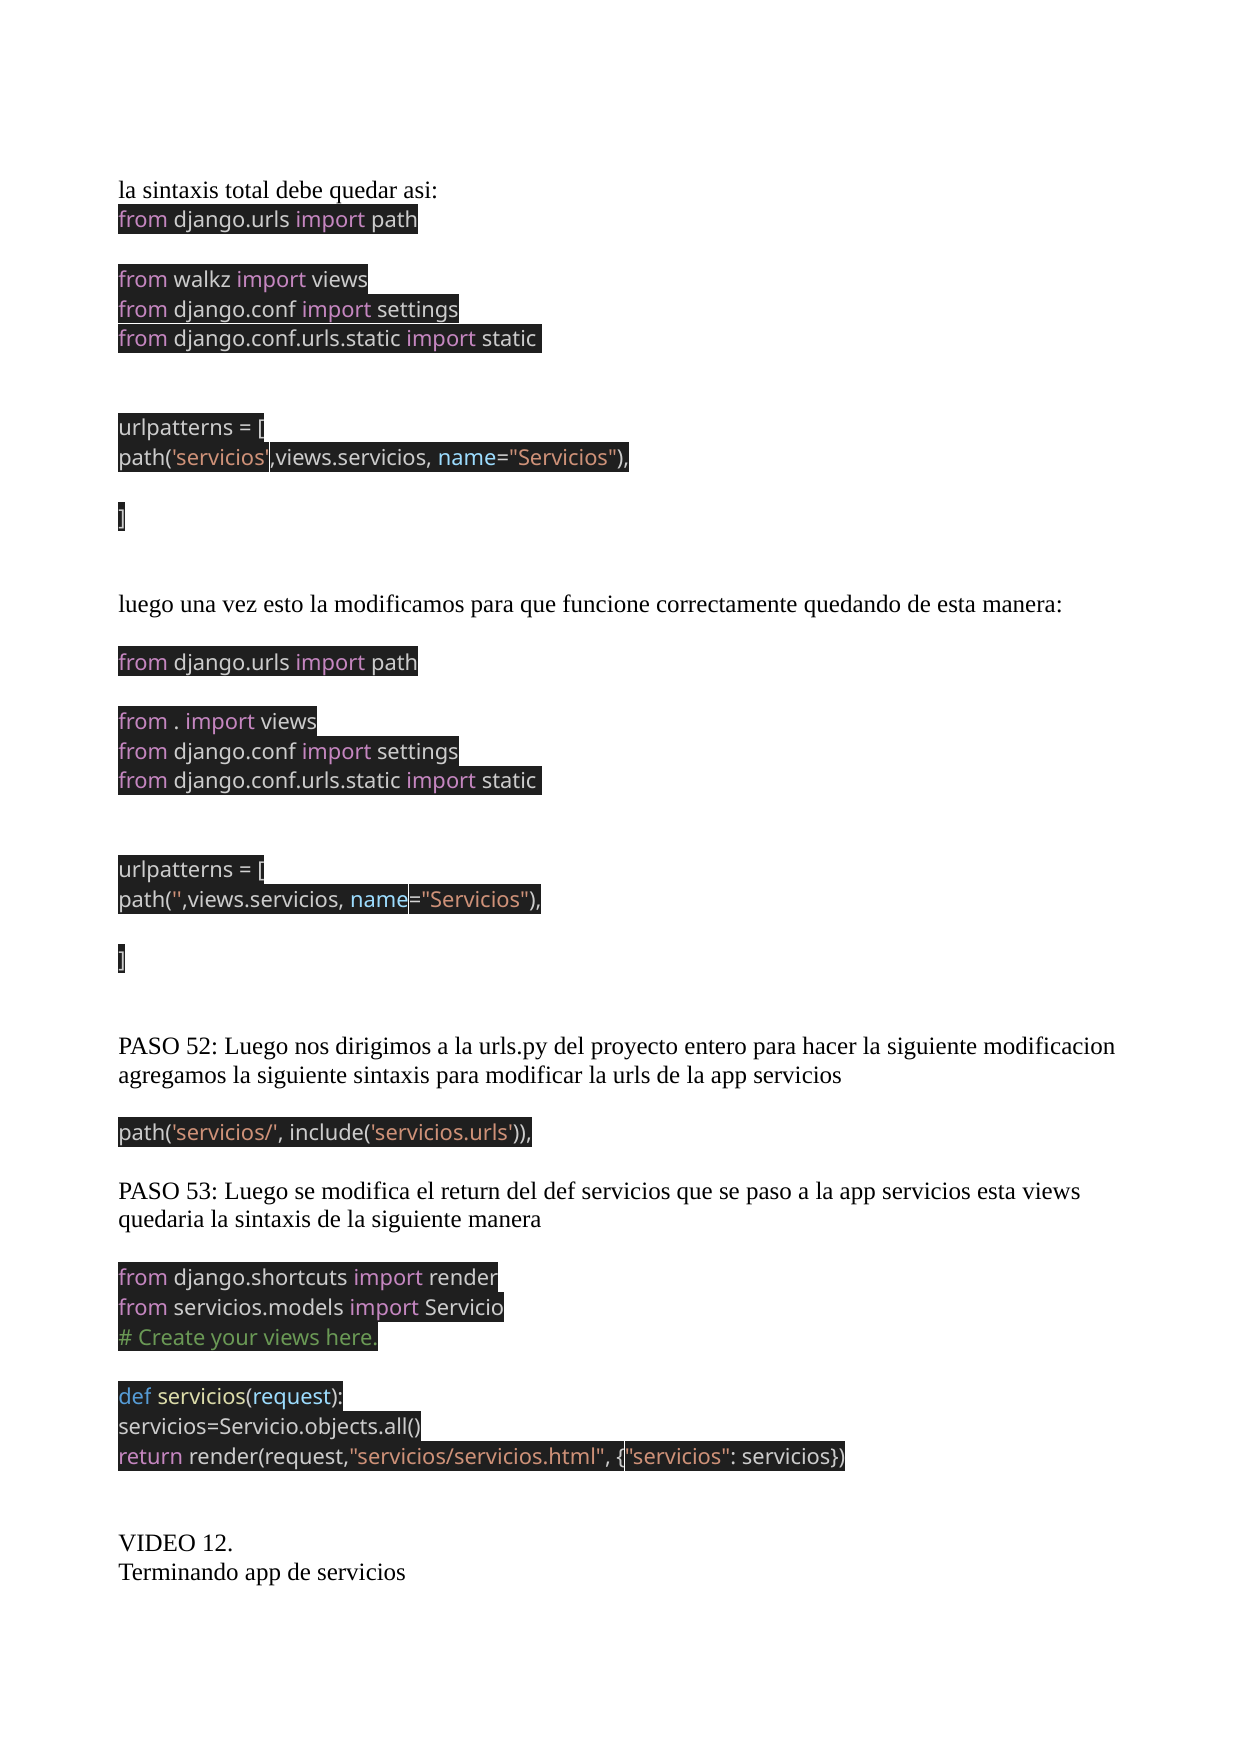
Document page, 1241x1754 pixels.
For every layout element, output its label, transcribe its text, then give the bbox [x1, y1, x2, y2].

text def servicios(request): [118, 1381, 1122, 1411]
text from django.conf import settings [118, 294, 1122, 323]
text from servicios.models import Servicio [118, 1292, 1122, 1322]
text from django.urls import path [118, 204, 1122, 234]
text Terminando app de servicios [118, 1557, 1122, 1586]
text path('servicios',views.servicios, name="Servicios"), [118, 442, 1122, 472]
text servicios=Servicio.objects.all() [118, 1411, 1122, 1441]
text urlpatterns = [ [118, 854, 1122, 884]
text PASO 53: Luego se modifica el return del def servicios que se paso a la app servicios esta views quedaria la sintaxis de la siguiente manera [118, 1176, 1122, 1233]
text return render(request,"servicios/servicios.html", {"servicios": servicios}) [118, 1441, 1122, 1471]
text VIDEO 12. [118, 1528, 1122, 1557]
text from django.conf import settings [118, 736, 1122, 766]
text ] [118, 502, 1122, 531]
text ] [118, 944, 1122, 973]
text from . import views [118, 706, 1122, 736]
text agregamos la siguiente sintaxis para modificar la urls de la app servicios [118, 1060, 1122, 1088]
text luego una vez esto la modificamos para que funcione correctamente quedando de esta manera: [118, 589, 1122, 618]
text # Create your views here. [118, 1322, 1122, 1351]
text path('servicios/', include('servicios.urls')), [118, 1117, 1122, 1147]
text from django.urls import path [118, 646, 1122, 676]
text path('',views.servicios, name="Servicios"), [118, 884, 1122, 914]
text from django.conf.urls.static import static [118, 766, 1122, 795]
text from walkz import views [118, 264, 1122, 294]
text la sintaxis total debe quedar asi: [118, 176, 1122, 204]
text urlpatterns = [ [118, 412, 1122, 442]
text from django.shortcuts import render [118, 1262, 1122, 1292]
text PASO 52: Luego nos dirigimos a la urls.py del proyecto entero para hacer la siguiente modificacion [118, 1031, 1122, 1060]
text from django.conf.urls.static import static [118, 323, 1122, 353]
